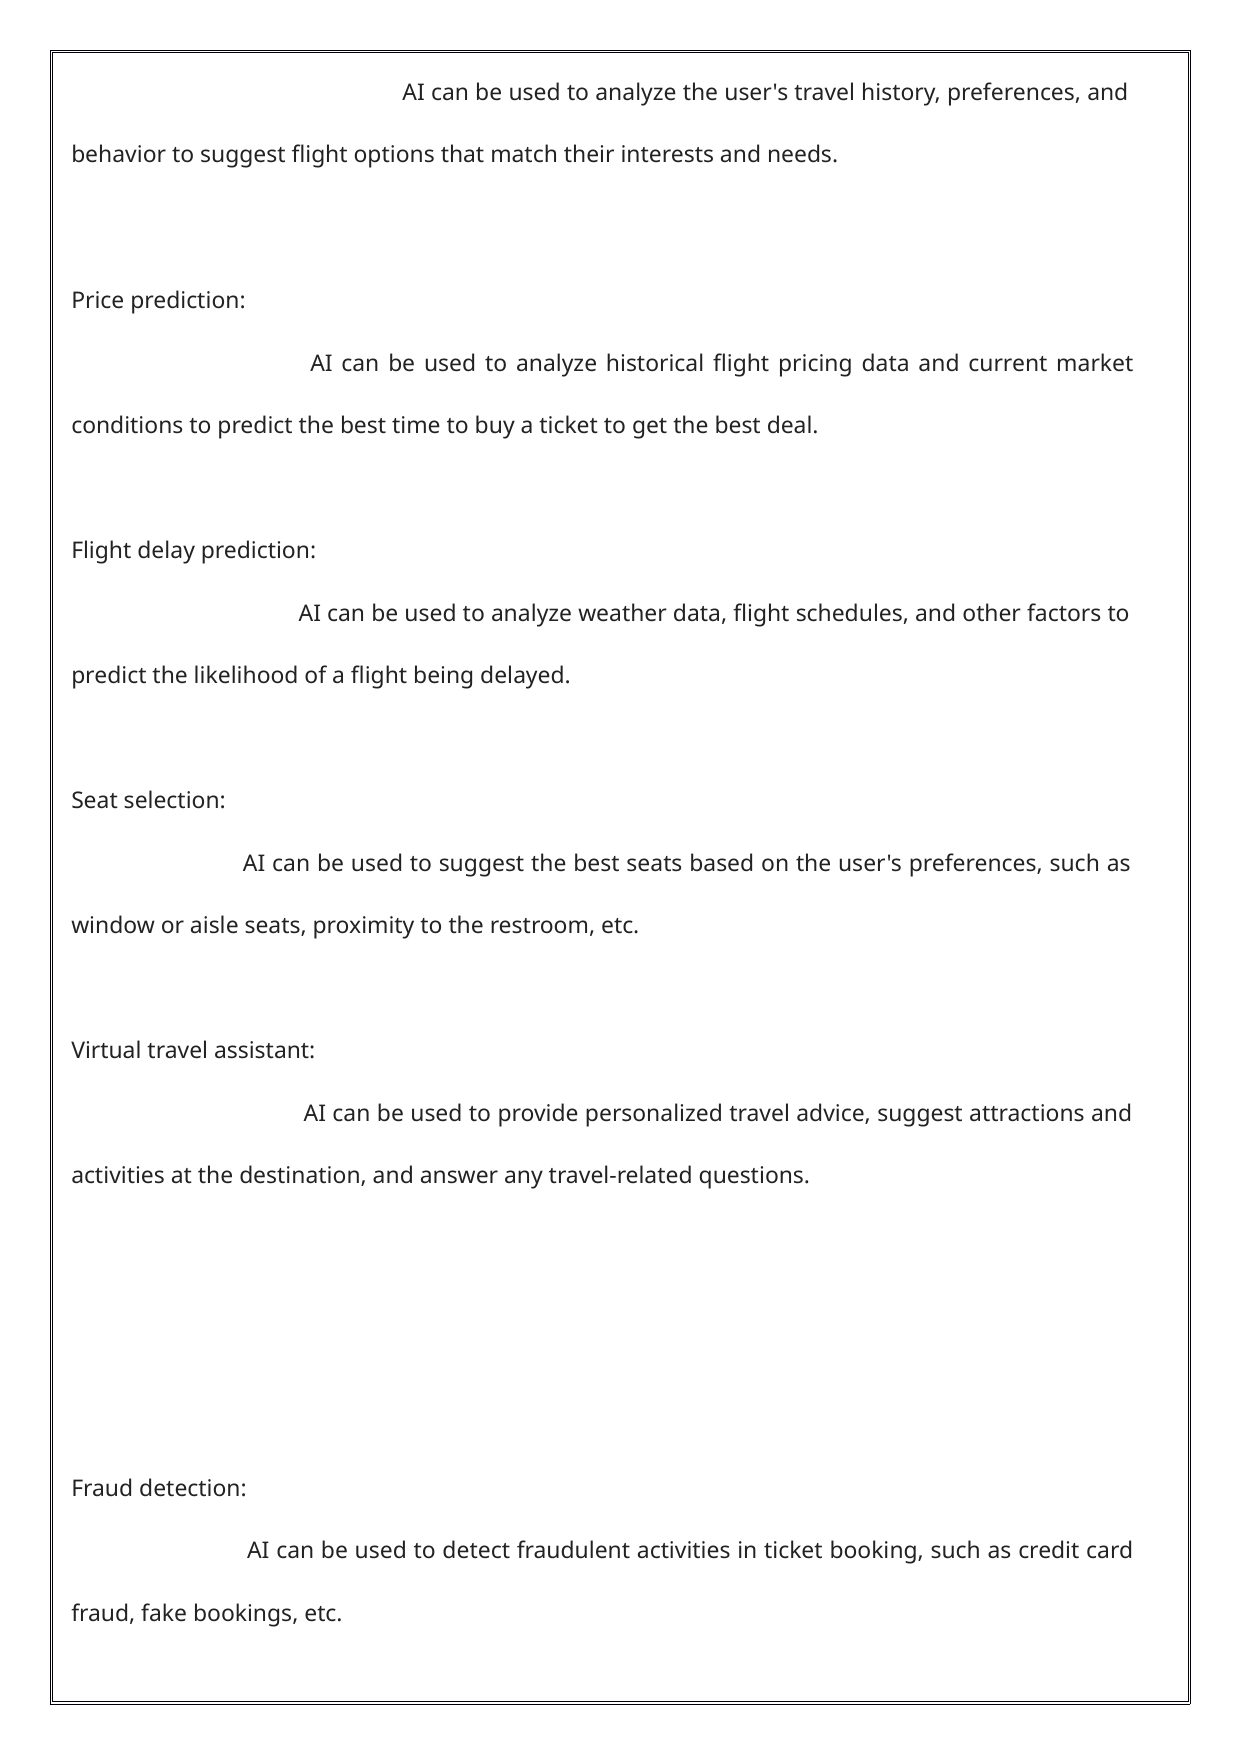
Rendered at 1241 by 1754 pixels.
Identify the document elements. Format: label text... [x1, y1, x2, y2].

text Virtual travel assistant: [71, 1034, 1135, 1065]
text Price prediction: [71, 284, 1135, 315]
text AI can be used to detect fraudulent activities in ticket booking, such as credit card fraud, fake bookings, etc. [71, 1534, 1135, 1628]
text AI can be used to analyze the user's travel history, preferences, and behavior to suggest flight options that match their interests and needs. [71, 76, 1135, 169]
text Flight delay prediction: [71, 534, 1135, 565]
text AI can be used to analyze historical flight pricing data and current market conditions to predict the best time to buy a ticket to get the best deal. [71, 347, 1135, 440]
text Fraud detection: [71, 1472, 1135, 1503]
text AI can be used to suggest the best seats based on the user's preferences, such as window or aisle seats, proximity to the restroom, etc. [71, 847, 1135, 940]
text Seat selection: [71, 784, 1135, 815]
text AI can be used to analyze weather data, flight schedules, and other factors to predict the likelihood of a flight being delayed. [71, 597, 1135, 690]
text AI can be used to provide personalized travel advice, suggest attractions and activities at the destination, and answer any travel-related questions. [71, 1097, 1135, 1190]
